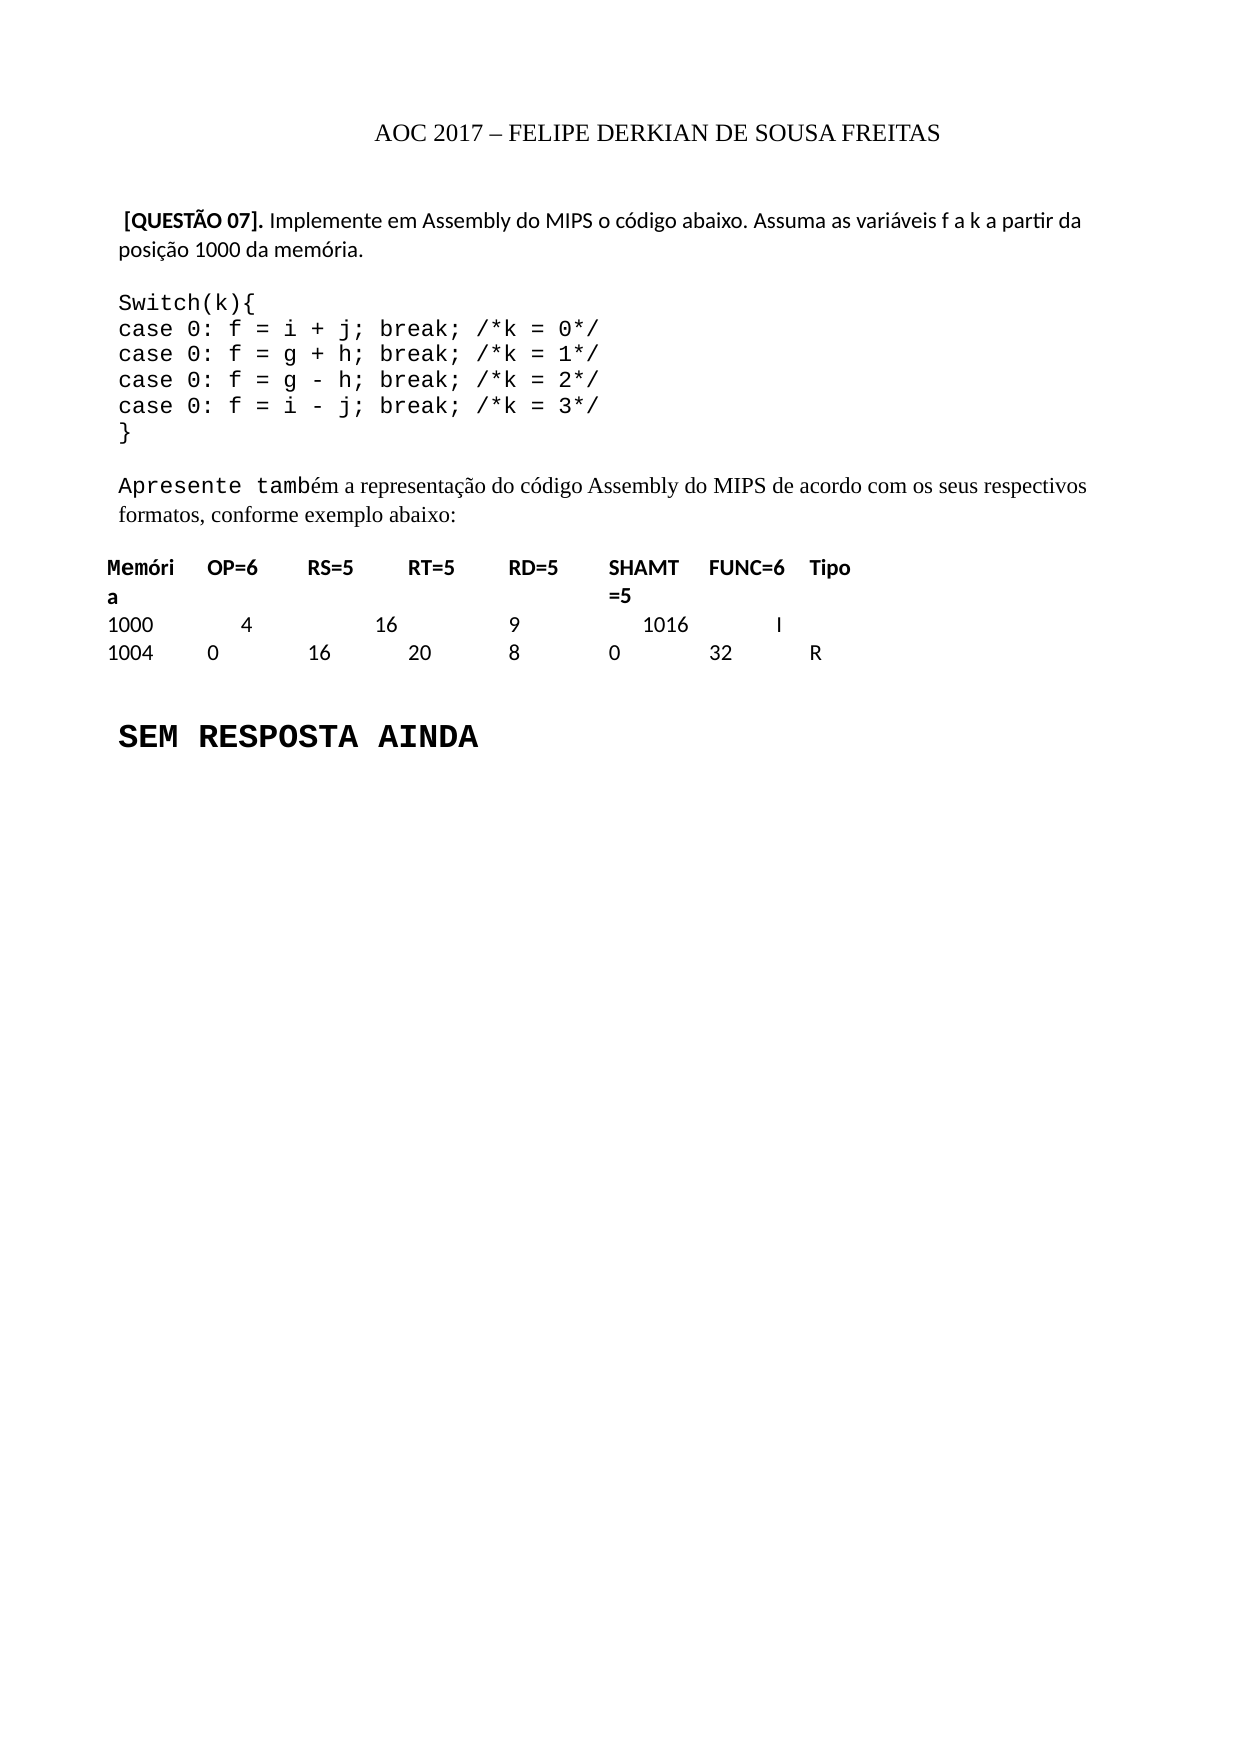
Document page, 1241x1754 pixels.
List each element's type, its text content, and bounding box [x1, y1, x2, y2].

table_cell 1000 [96, 610, 229, 638]
table_header Memória [96, 553, 196, 610]
table_header Tipo [798, 553, 898, 610]
table_cell I [765, 610, 898, 638]
text Switch(k){ [118, 291, 1122, 317]
text case 0: f = i + j; break; /*k = 0*/ [118, 317, 1122, 343]
table_cell 9 [497, 610, 631, 638]
text } [118, 421, 1122, 447]
text case 0: f = g + h; break; /*k = 1*/ [118, 343, 1122, 369]
table_cell 32 [698, 638, 798, 666]
table_header FUNC=6 [698, 553, 798, 610]
text [QUESTÃO 07]. Implemente em Assembly do MIPS o código abaixo. Assuma as variáveis f a k a partir da posição 1000 da memória. [118, 204, 1122, 263]
table_cell 16 [296, 638, 397, 666]
table_header RS=5 [296, 553, 397, 610]
table_cell 0 [196, 638, 296, 666]
text SEM RESPOSTA AINDA [118, 720, 1122, 758]
table_cell 16 [363, 610, 497, 638]
table_header OP=6 [196, 553, 296, 610]
table_cell 1004 [96, 638, 196, 666]
table_header SHAMT=5 [597, 553, 698, 610]
table_cell 0 [597, 638, 698, 666]
table_cell 8 [497, 638, 597, 666]
text case 0: f = g - h; break; /*k = 2*/ [118, 369, 1122, 395]
table_header RD=5 [497, 553, 597, 610]
table_cell 4 [229, 610, 363, 638]
text Apresente também a representação do código Assembly do MIPS de acordo com os seus respectivos formatos, conforme exemplo abaixo: [118, 472, 1122, 527]
text case 0: f = i - j; break; /*k = 3*/ [118, 395, 1122, 421]
table_header RT=5 [397, 553, 497, 610]
table_cell R [798, 638, 898, 666]
table_cell 1016 [631, 610, 765, 638]
table_cell 20 [397, 638, 497, 666]
